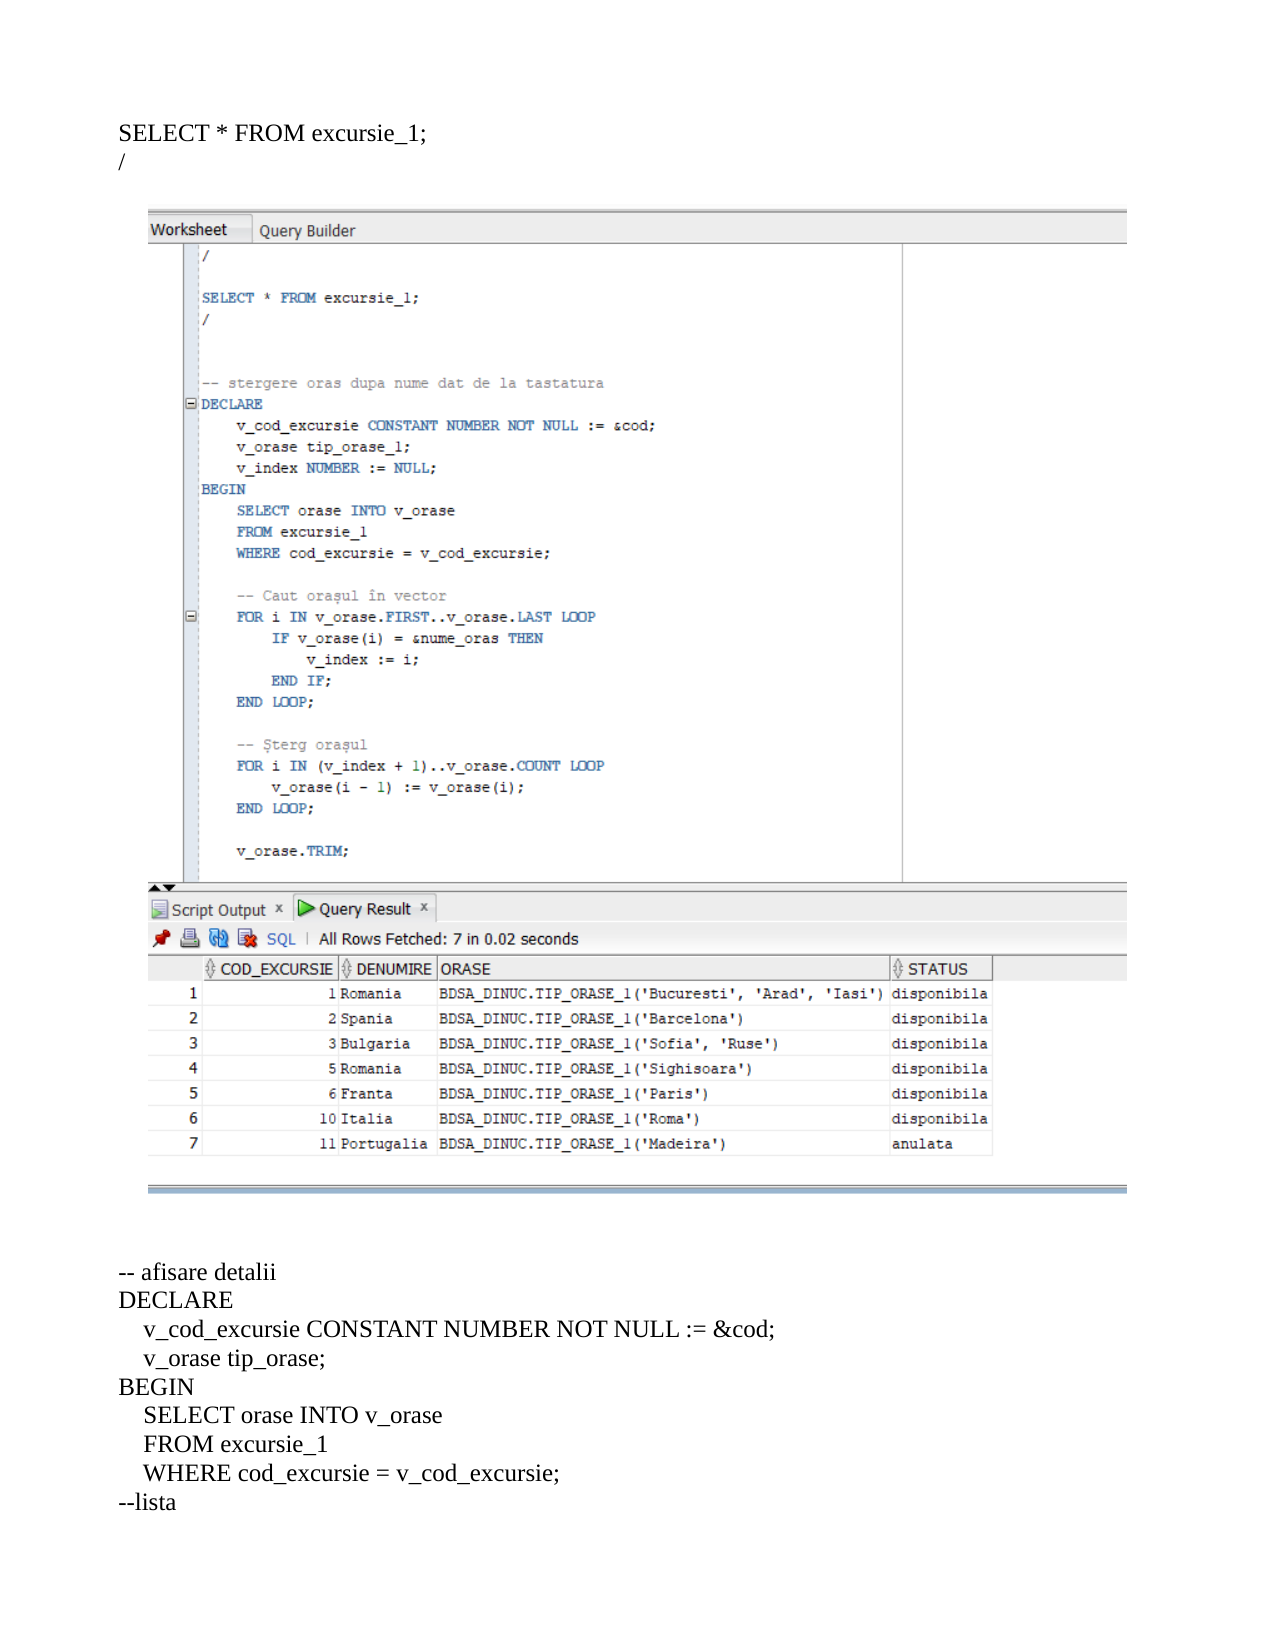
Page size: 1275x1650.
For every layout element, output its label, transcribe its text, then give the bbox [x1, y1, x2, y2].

text BEGIN [118, 1372, 1157, 1401]
text --lista [118, 1487, 1157, 1516]
text -- afisare detalii [118, 1257, 1157, 1286]
picture [148, 204, 1127, 1200]
text SELECT * FROM excursie_1; [118, 118, 1157, 147]
text DECLARE [118, 1286, 1157, 1314]
text FROM excursie_1 [118, 1429, 1157, 1458]
text / [118, 147, 1157, 176]
text v_cod_excursie CONSTANT NUMBER NOT NULL := &cod; [118, 1314, 1157, 1343]
text SELECT orase INTO v_orase [118, 1401, 1157, 1429]
text WHERE cod_excursie = v_cod_excursie; [118, 1458, 1157, 1487]
text v_orase tip_orase; [118, 1343, 1157, 1372]
